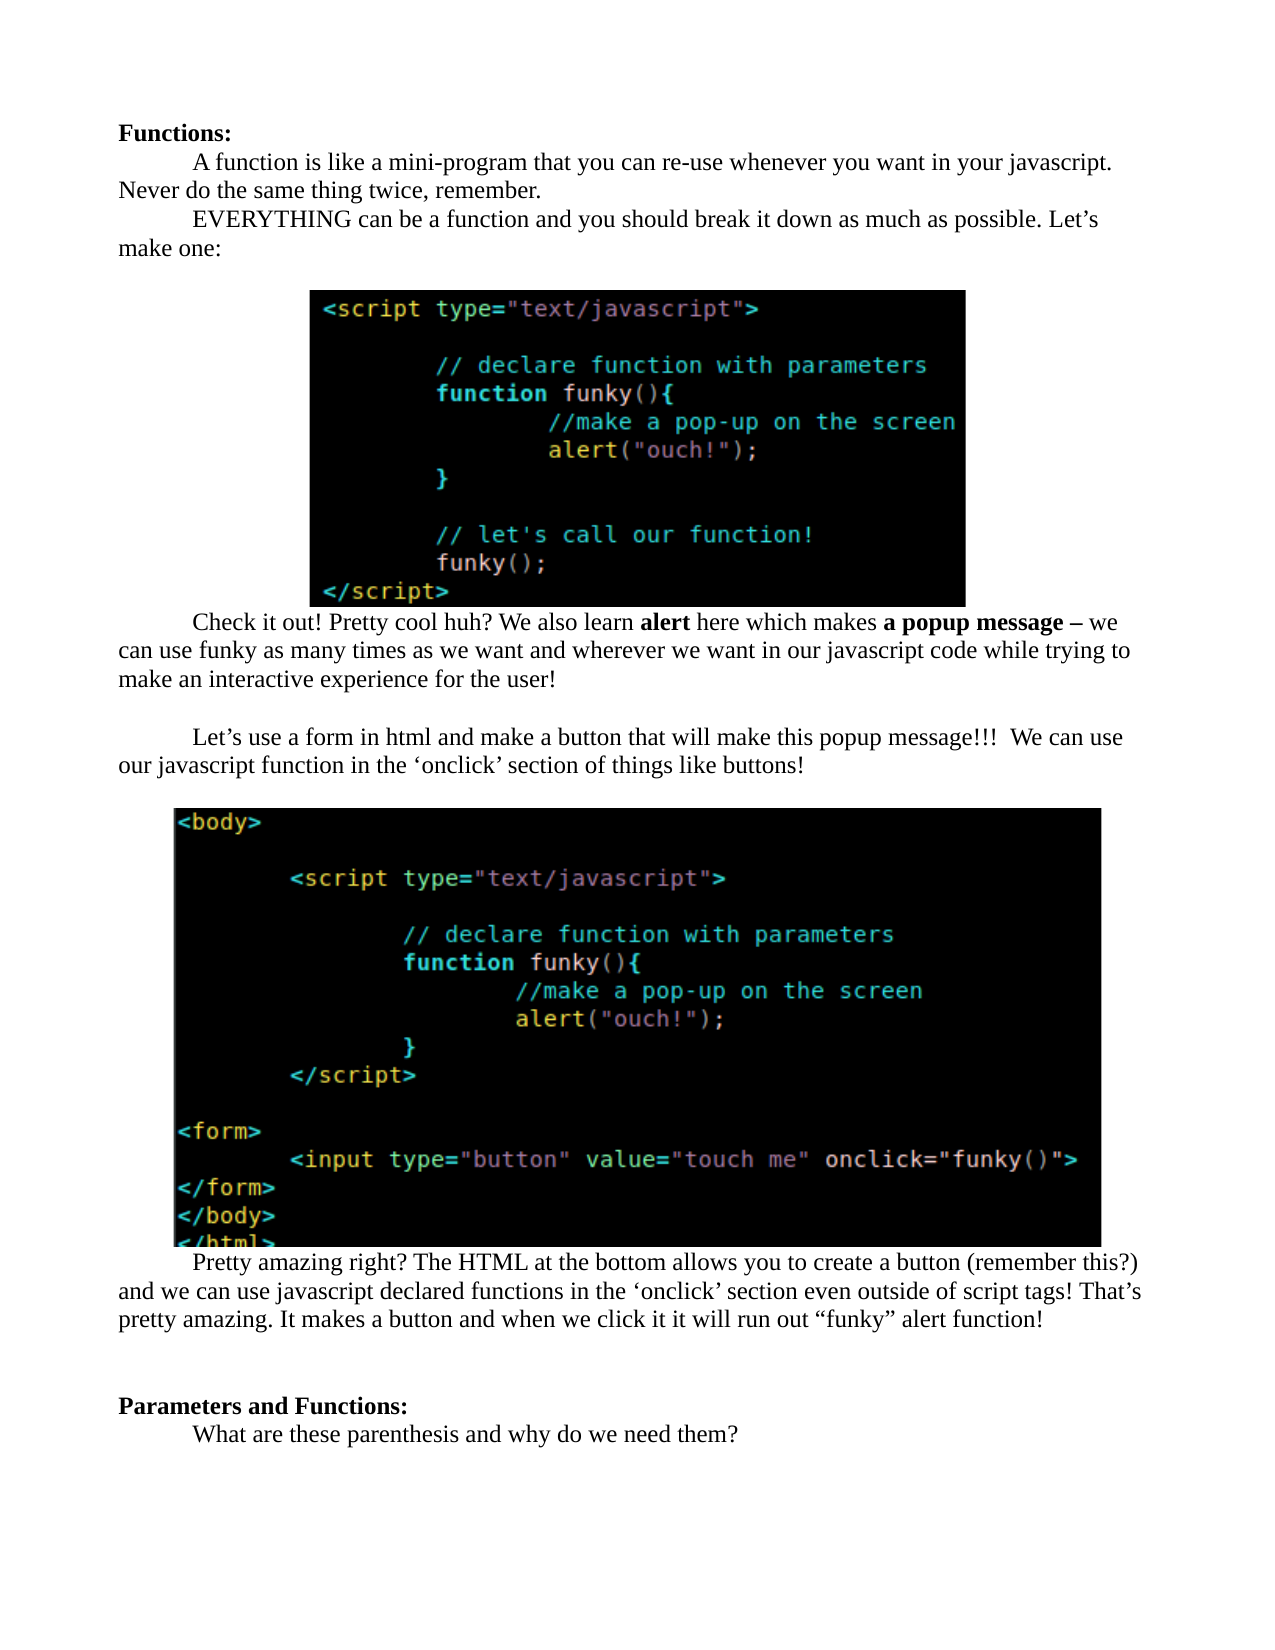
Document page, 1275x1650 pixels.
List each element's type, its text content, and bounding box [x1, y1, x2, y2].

picture [309, 290, 966, 607]
text Functions: [118, 118, 1157, 147]
text EVERYTHING can be a function and you should break it down as much as possible. Let’s make one: [118, 204, 1157, 262]
text A function is like a mini-program that you can re-use whenever you want in your javascript. Never do the same thing twice, remember. [118, 147, 1157, 204]
text Check it out! Pretty cool huh? We also learn alert here which makes a popup message – we can use funky as many times as we want and wherever we want in our javascript code while trying to make an interactive experience for the user! [118, 607, 1157, 693]
text Parameters and Functions: [118, 1391, 1157, 1419]
text Pretty amazing right? The HTML at the bottom allows you to create a button (remember this?) and we can use javascript declared functions in the ‘onclick’ section even outside of script tags! That’s pretty amazing. It makes a button and when we click it it will run out “funky” alert function! [118, 808, 1157, 1333]
text What are these parenthesis and why do we need them? [118, 1419, 1157, 1448]
picture [173, 808, 1102, 1247]
text Let’s use a form in html and make a button that will make this popup message!!! We can use our javascript function in the ‘onclick’ section of things like buttons! [118, 722, 1157, 779]
